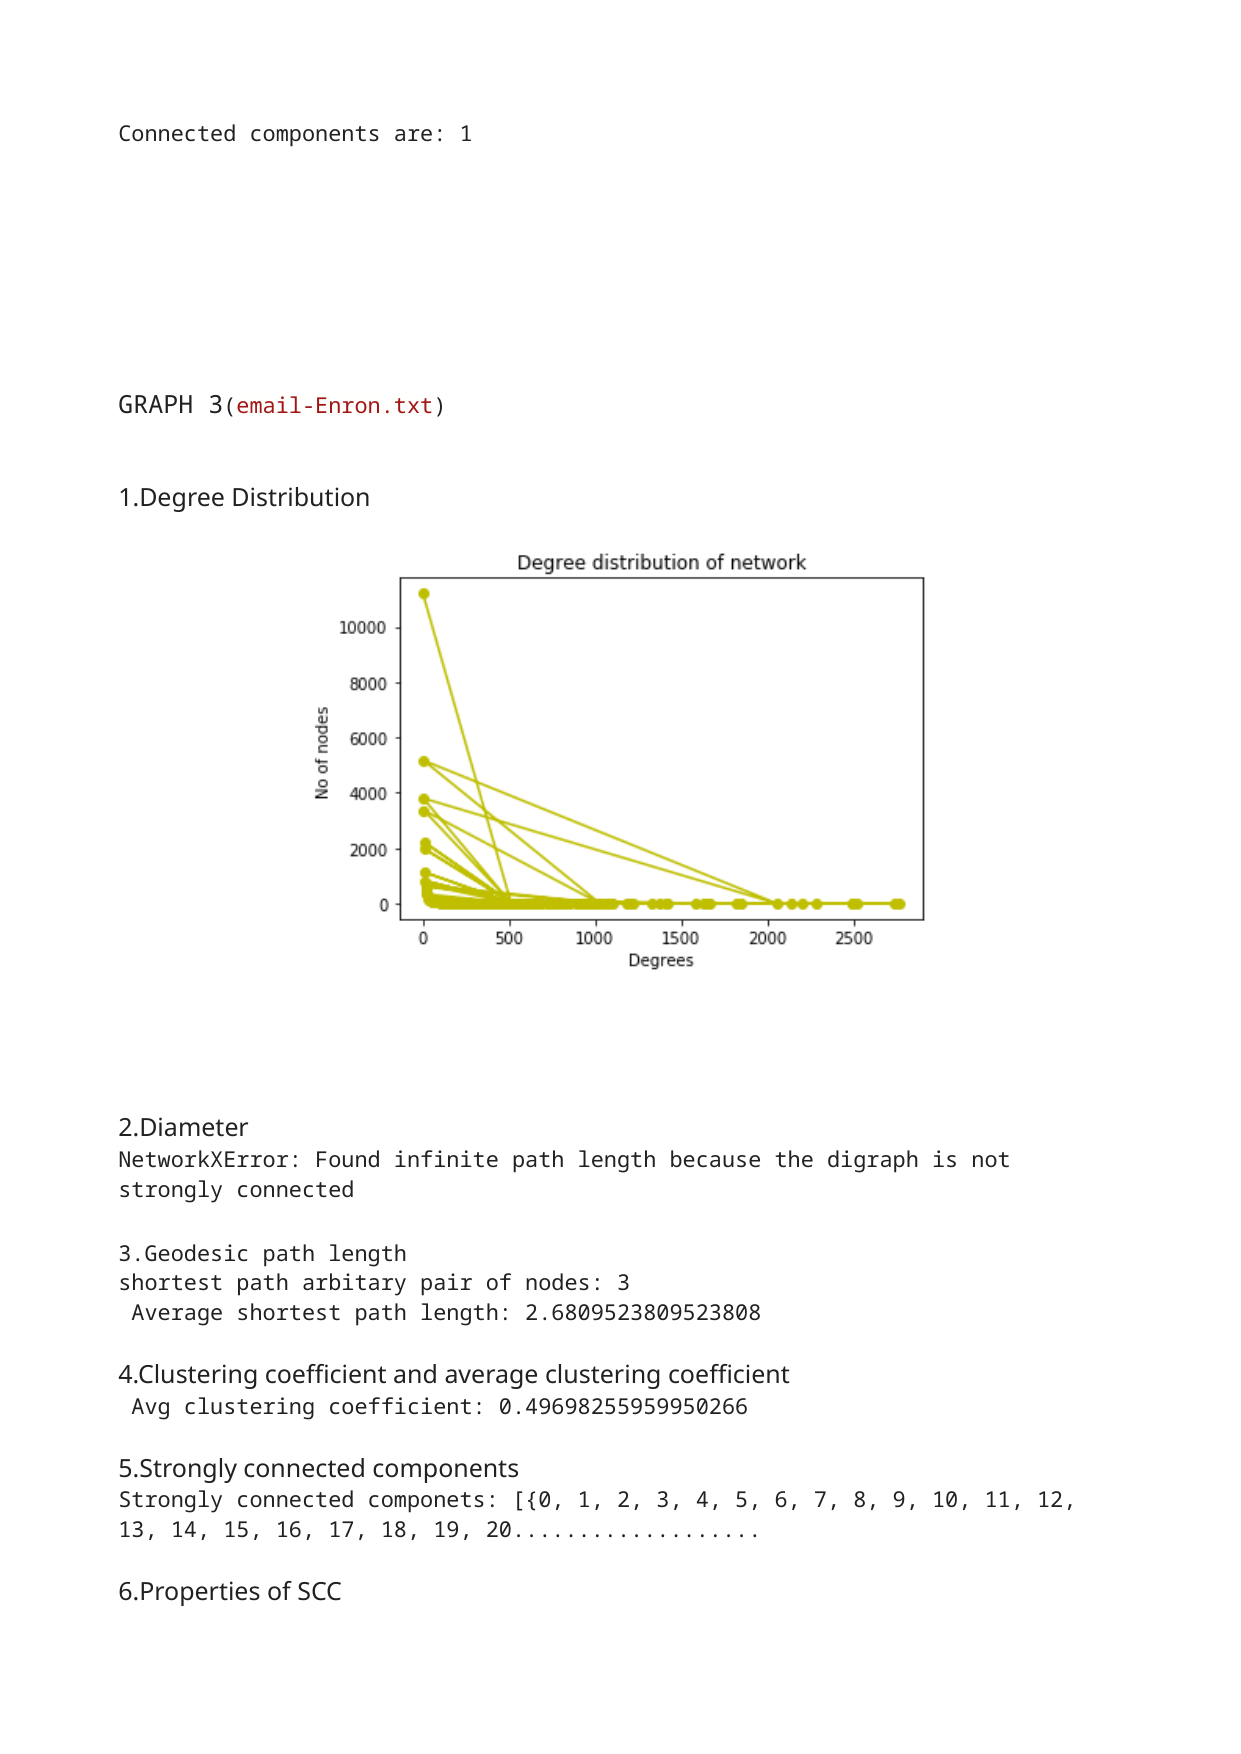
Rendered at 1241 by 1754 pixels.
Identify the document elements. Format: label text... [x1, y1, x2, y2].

text 4.Clustering coefficient and average clustering coefficient [118, 1357, 1122, 1391]
text 3.Geodesic path length [118, 1237, 1122, 1267]
text NetworkXError: Found infinite path length because the digraph is not strongly connected [118, 1144, 1122, 1203]
text GRAPH 3(email-Enron.txt) [118, 386, 1122, 420]
text Strongly connected componets: [{0, 1, 2, 3, 4, 5, 6, 7, 8, 9, 10, 11, 12, 13, 14, 15, 16, 17, 18, 19, 20................... [118, 1484, 1122, 1544]
picture [306, 543, 934, 979]
text 5.Strongly connected components [118, 1450, 1122, 1484]
text 6.Properties of SCC [118, 1574, 1122, 1608]
text Average shortest path length: 2.6809523809523808 [118, 1297, 1122, 1327]
text Avg clustering coefficient: 0.49698255959950266 [118, 1391, 1122, 1421]
text shortest path arbitary pair of nodes: 3 [118, 1267, 1122, 1297]
text Connected components are: 1 [118, 118, 1122, 148]
text 2.Diameter [118, 1110, 1122, 1144]
text 1.Degree Distribution [118, 480, 1122, 514]
